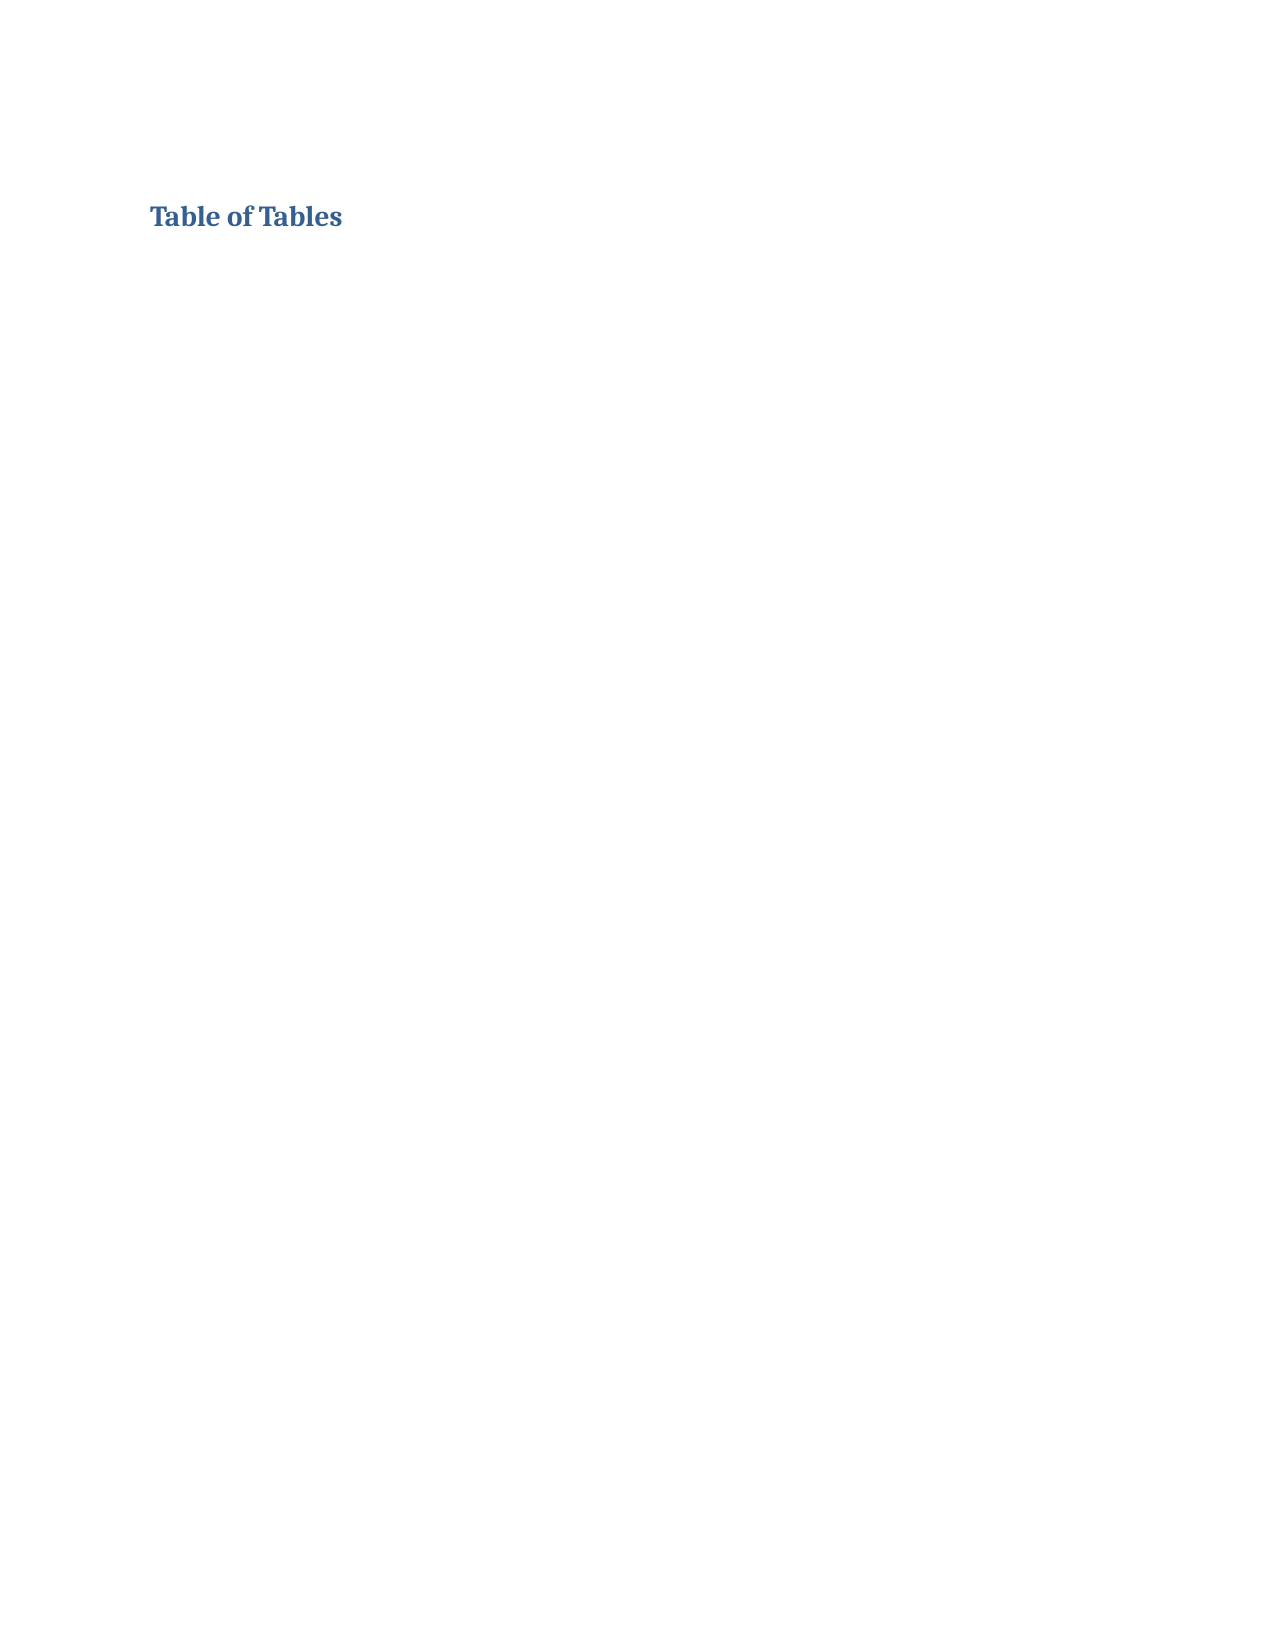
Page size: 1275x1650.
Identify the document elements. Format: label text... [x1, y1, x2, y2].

subtitle Table of Tables [150, 200, 1125, 233]
